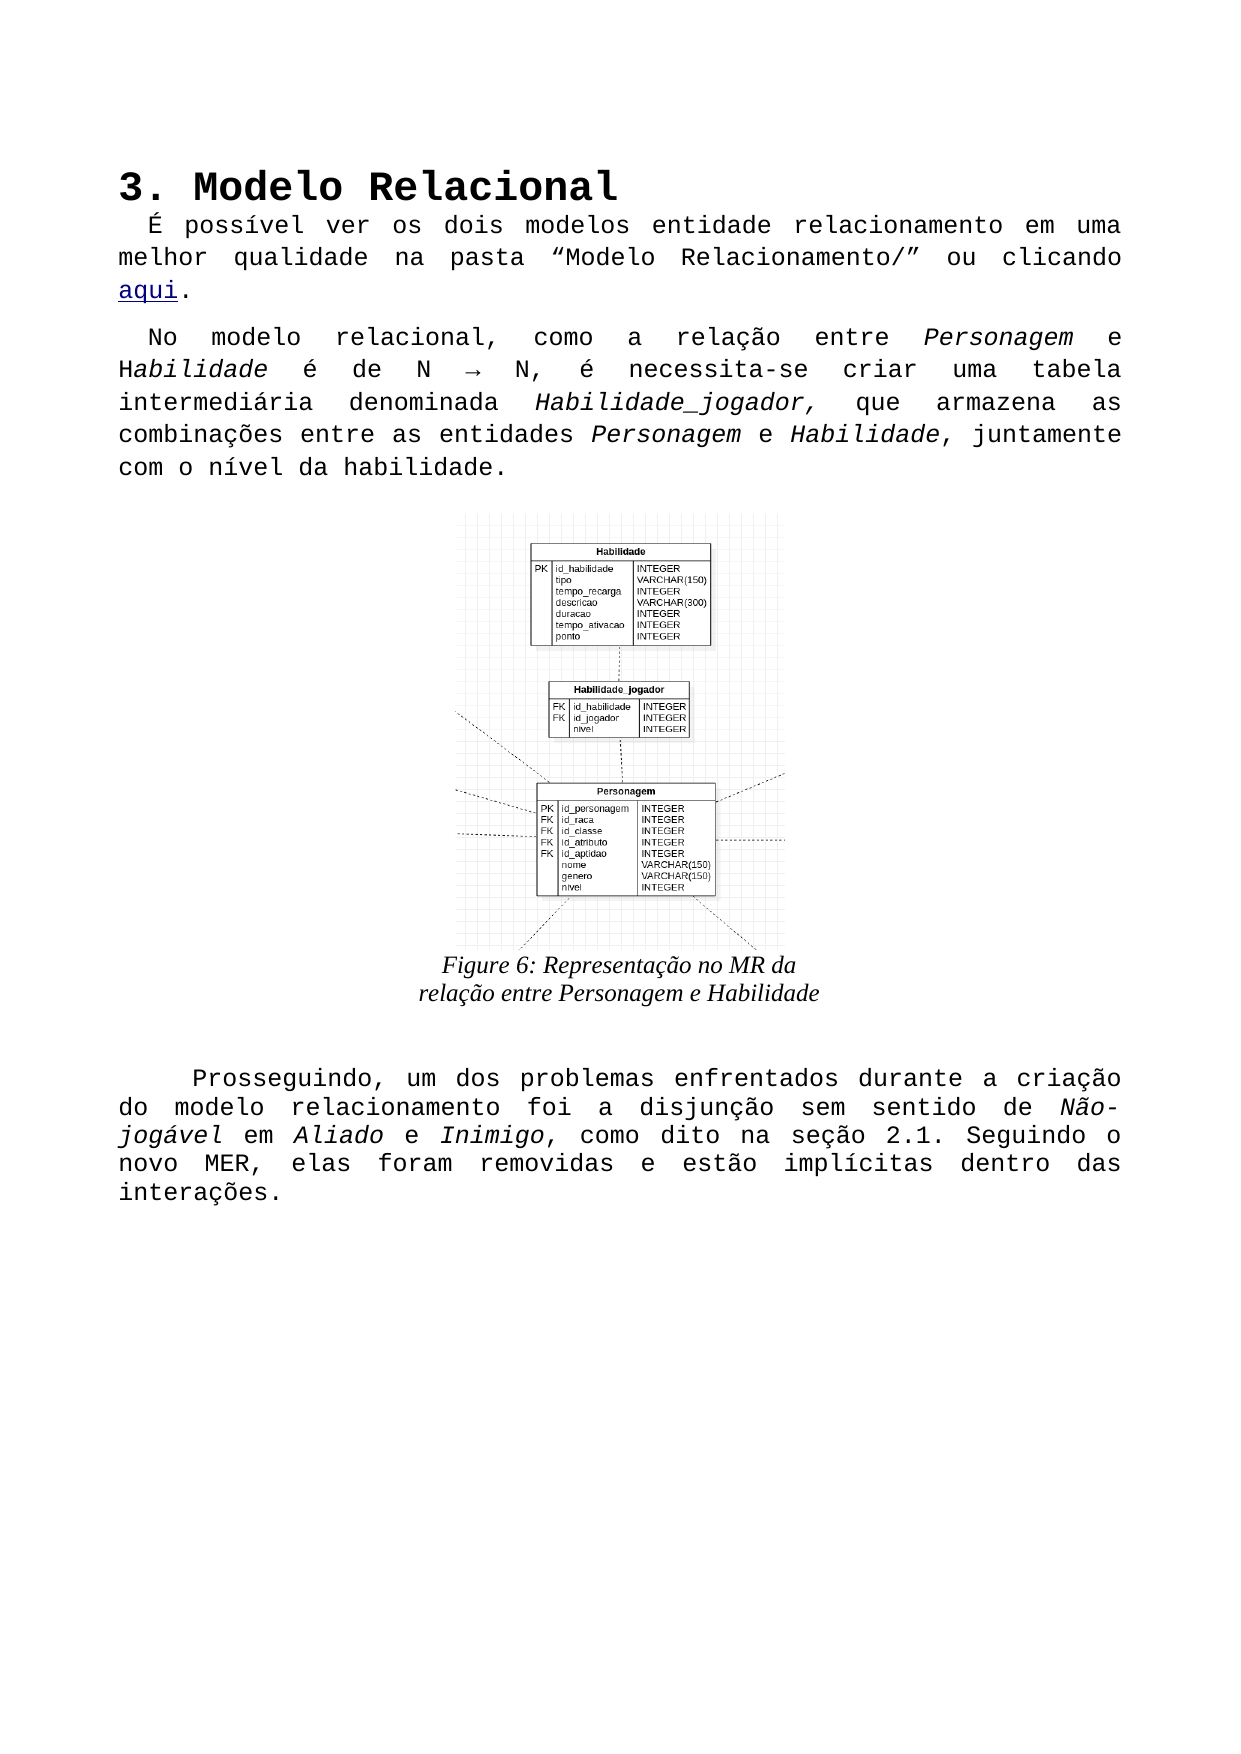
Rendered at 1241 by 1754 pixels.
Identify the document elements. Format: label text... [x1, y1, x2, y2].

text 3. Modelo Relacional [118, 165, 1122, 212]
text No modelo relacional, como a relação entre Personagem e Habilidade é de N → N, é necessita-se criar uma tabela intermediária denominada Habilidade_jogador, que armazena as combinações entre as entidades Personagem e Habilidade, juntamente com o nível da habilidade. [118, 324, 1122, 483]
picture [455, 514, 785, 950]
text Figure 6: Representação no MR da relação entre Personagem e Habilidade [401, 514, 840, 1007]
text É possível ver os dois modelos entidade relacionamento em uma melhor qualidade na pasta “Modelo Relacionamento/” ou clicando aqui. [118, 212, 1122, 306]
text Prosseguindo, um dos problemas enfrentados durante a criação do modelo relacionamento foi a disjunção sem sentido de Não-jogável em Aliado e Inimigo, como dito na seção 2.1. Seguindo o novo MER, elas foram removidas e estão implícitas dentro das interações. [118, 1066, 1122, 1208]
